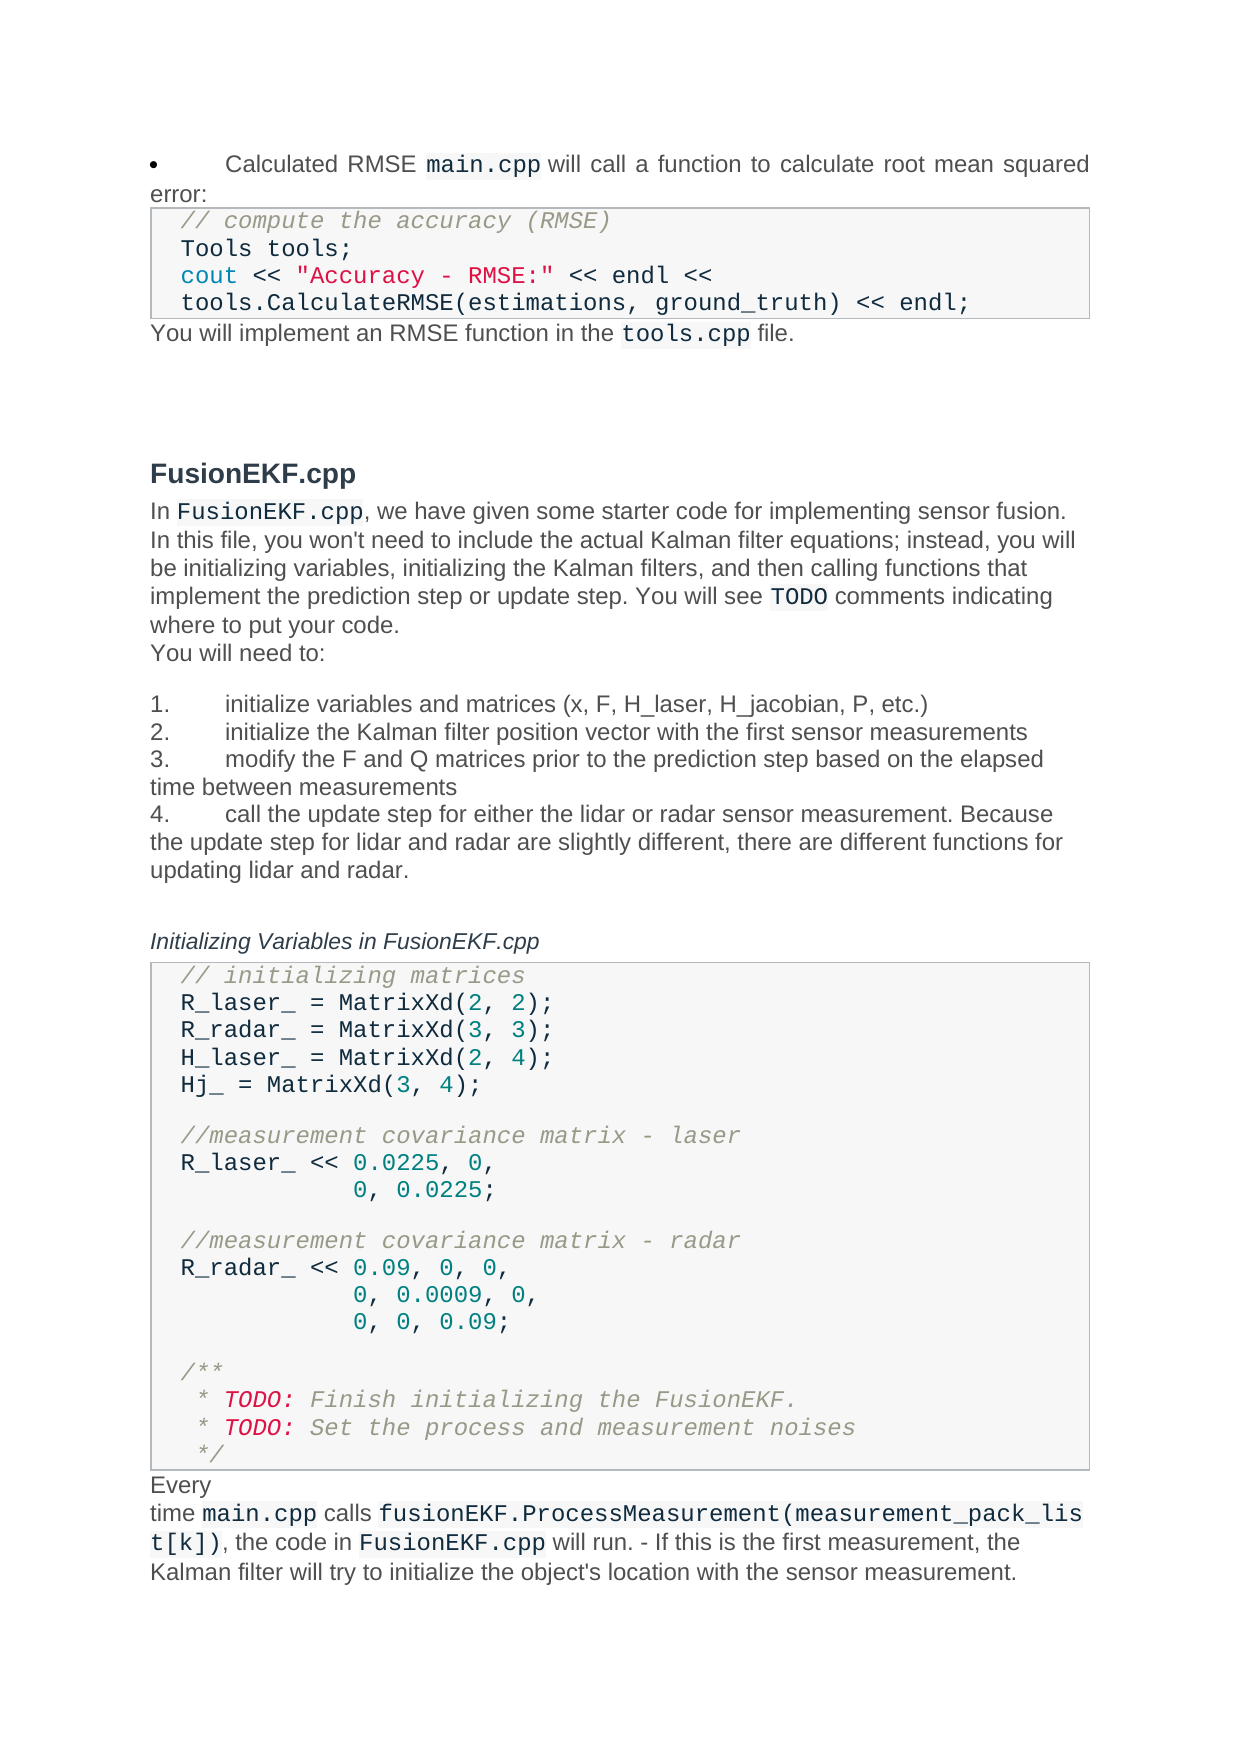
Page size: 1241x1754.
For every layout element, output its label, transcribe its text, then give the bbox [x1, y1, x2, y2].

list Calculated RMSE main.cpp will call a function to calculate root mean squared error: [150, 150, 1090, 207]
text You will need to: [150, 639, 1090, 667]
text 0, 0, 0.09; [152, 1308, 1089, 1335]
text // compute the accuracy (RMSE) [152, 209, 1089, 234]
text cout << "Accuracy - RMSE:" << endl << [152, 262, 1089, 289]
text R_laser_ = MatrixXd(2, 2); [152, 989, 1089, 1016]
text //measurement covariance matrix - laser [152, 1121, 1089, 1149]
text * TODO: Set the process and measurement noises [152, 1413, 1089, 1441]
text 0, 0.0009, 0, [152, 1281, 1089, 1308]
text You will implement an RMSE function in the tools.cpp file. [150, 319, 1090, 349]
text H_laser_ = MatrixXd(2, 4); [152, 1043, 1089, 1071]
subtitle Initializing Variables in FusionEKF.cpp [150, 921, 1090, 954]
text In FusionEKF.cpp, we have given some starter code for implementing sensor fusion. In this file, you won't need to include the actual Kalman filter equations; instead, you will be initializing variables, initializing the Kalman filters, and then calling functions that implement the prediction step or update step. You will see TODO comments indicating where to put your code. [150, 497, 1090, 639]
text // initializing matrices [152, 963, 1089, 989]
text R_radar_ = MatrixXd(3, 3); [152, 1016, 1089, 1043]
text R_laser_ << 0.0225, 0, [152, 1149, 1089, 1176]
text 0, 0.0225; [152, 1176, 1089, 1203]
text Hj_ = MatrixXd(3, 4); [152, 1071, 1089, 1098]
list initialize the Kalman filter position vector with the first sensor measurements [150, 718, 1090, 745]
text Tools tools; [152, 234, 1089, 262]
text /** [152, 1359, 1089, 1386]
text */ [152, 1441, 1089, 1469]
text //measurement covariance matrix - radar [152, 1227, 1089, 1254]
text tools.CalculateRMSE(estimations, ground_truth) << endl; [152, 289, 1089, 318]
list initialize variables and matrices (x, F, H_laser, H_jacobian, P, etc.) [150, 690, 1090, 718]
list call the update step for either the lidar or radar sensor measurement. Because the update step for lidar and radar are slightly different, there are different functions for updating lidar and radar. [150, 800, 1090, 883]
text R_radar_ << 0.09, 0, 0, [152, 1254, 1089, 1281]
text Every time main.cpp calls fusionEKF.ProcessMeasurement(measurement_pack_list[k]), the code in FusionEKF.cpp will run. - If this is the first measurement, the Kalman filter will try to initialize the object's location with the sensor measurement. [150, 1471, 1090, 1586]
subtitle FusionEKF.cpp [150, 456, 1090, 489]
text * TODO: Finish initializing the FusionEKF. [152, 1386, 1089, 1413]
list modify the F and Q matrices prior to the prediction step based on the elapsed time between measurements [150, 745, 1090, 800]
